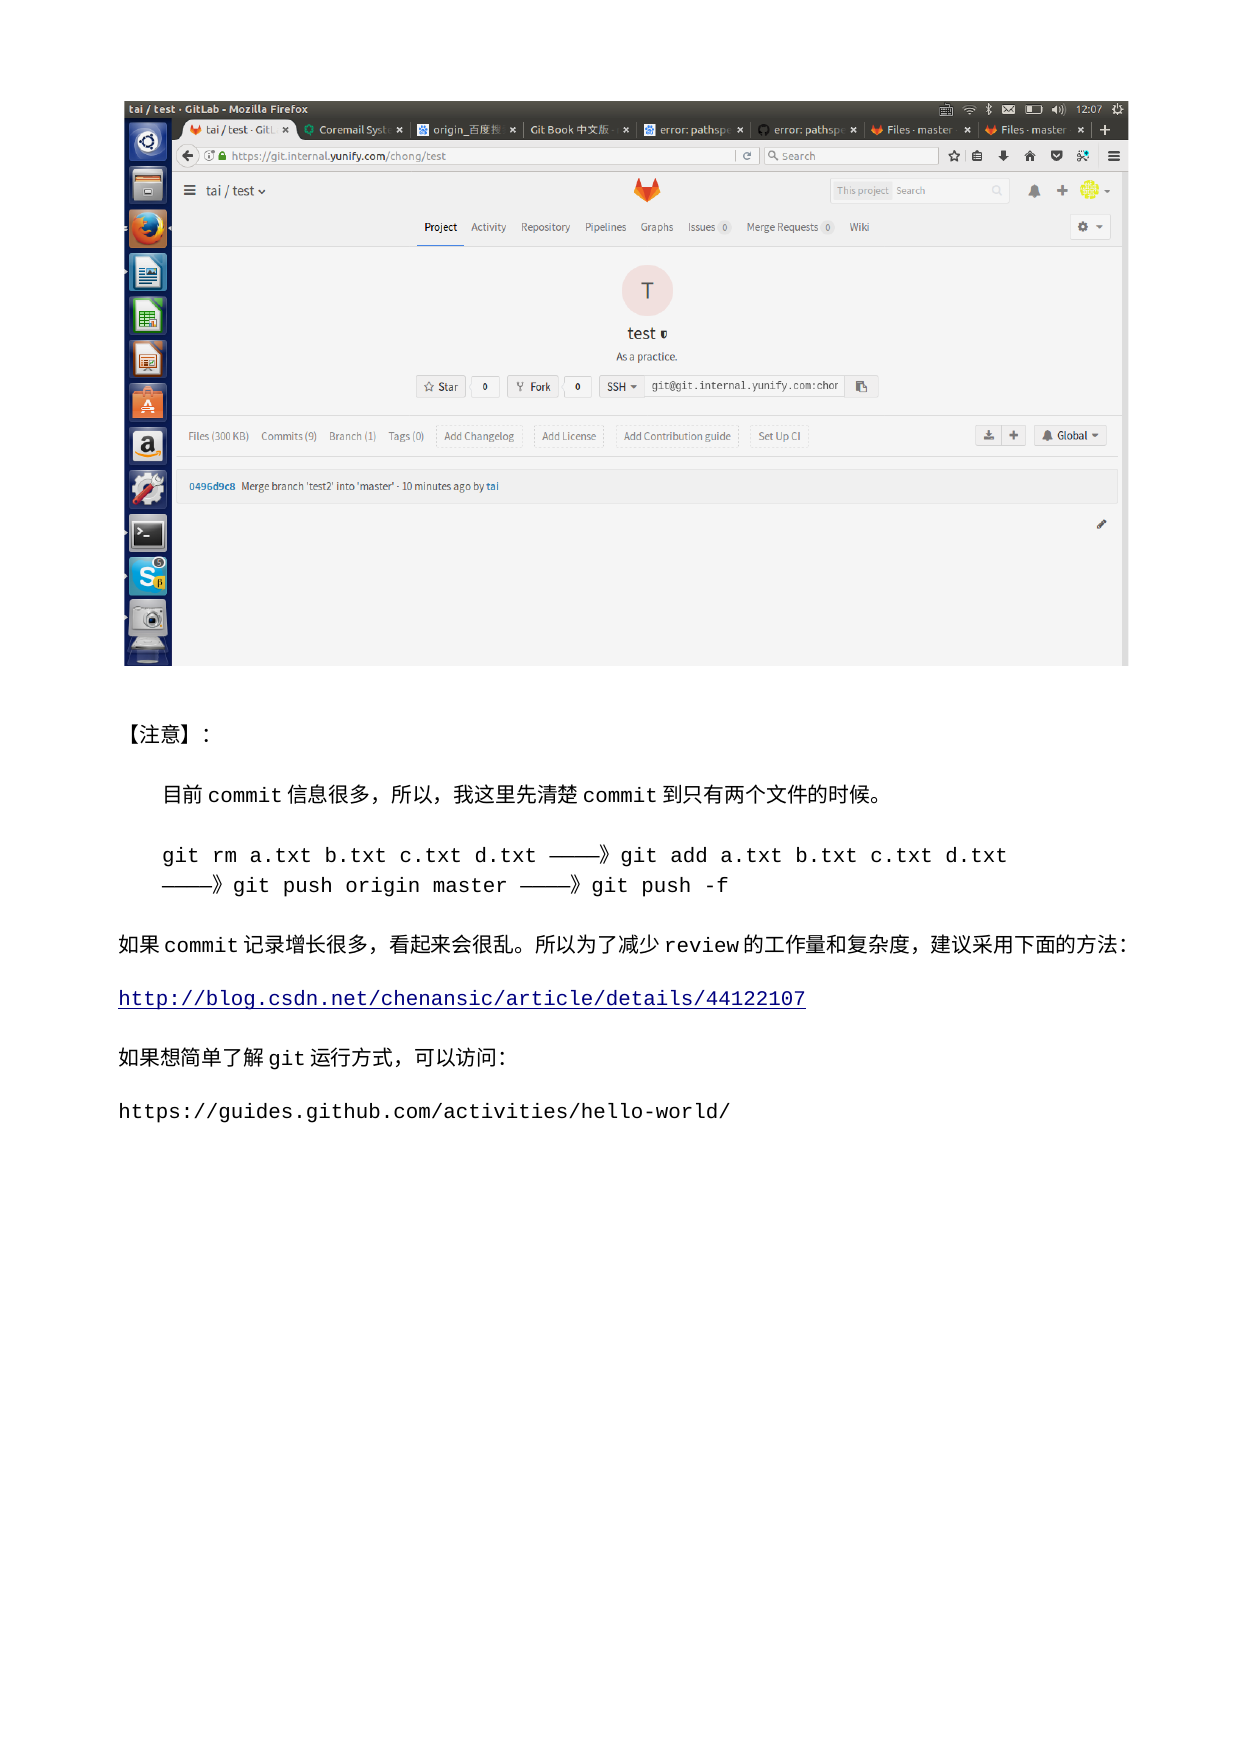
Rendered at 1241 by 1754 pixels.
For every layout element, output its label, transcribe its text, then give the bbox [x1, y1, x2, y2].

text 如果想简单了解git运行方式，可以访问： [118, 1041, 1122, 1072]
text http://blog.csdn.net/chenansic/article/details/44122107 [118, 988, 1122, 1012]
text 【注意】： [118, 718, 1122, 749]
text https://guides.github.com/activities/hello-world/ [118, 1101, 1122, 1125]
picture [124, 101, 1129, 666]
text git rm a.txt b.txt c.txt d.txt ————》git add a.txt b.txt c.txt d.txt ————》git push origin master ————》git push -f [118, 838, 1122, 899]
text 如果commit记录增长很多，看起来会很乱。所以为了减少review的工作量和复杂度，建议采用下面的方法： [118, 928, 1122, 959]
text 目前commit信息很多，所以，我这里先清楚commit到只有两个文件的时候。 [118, 778, 1122, 808]
